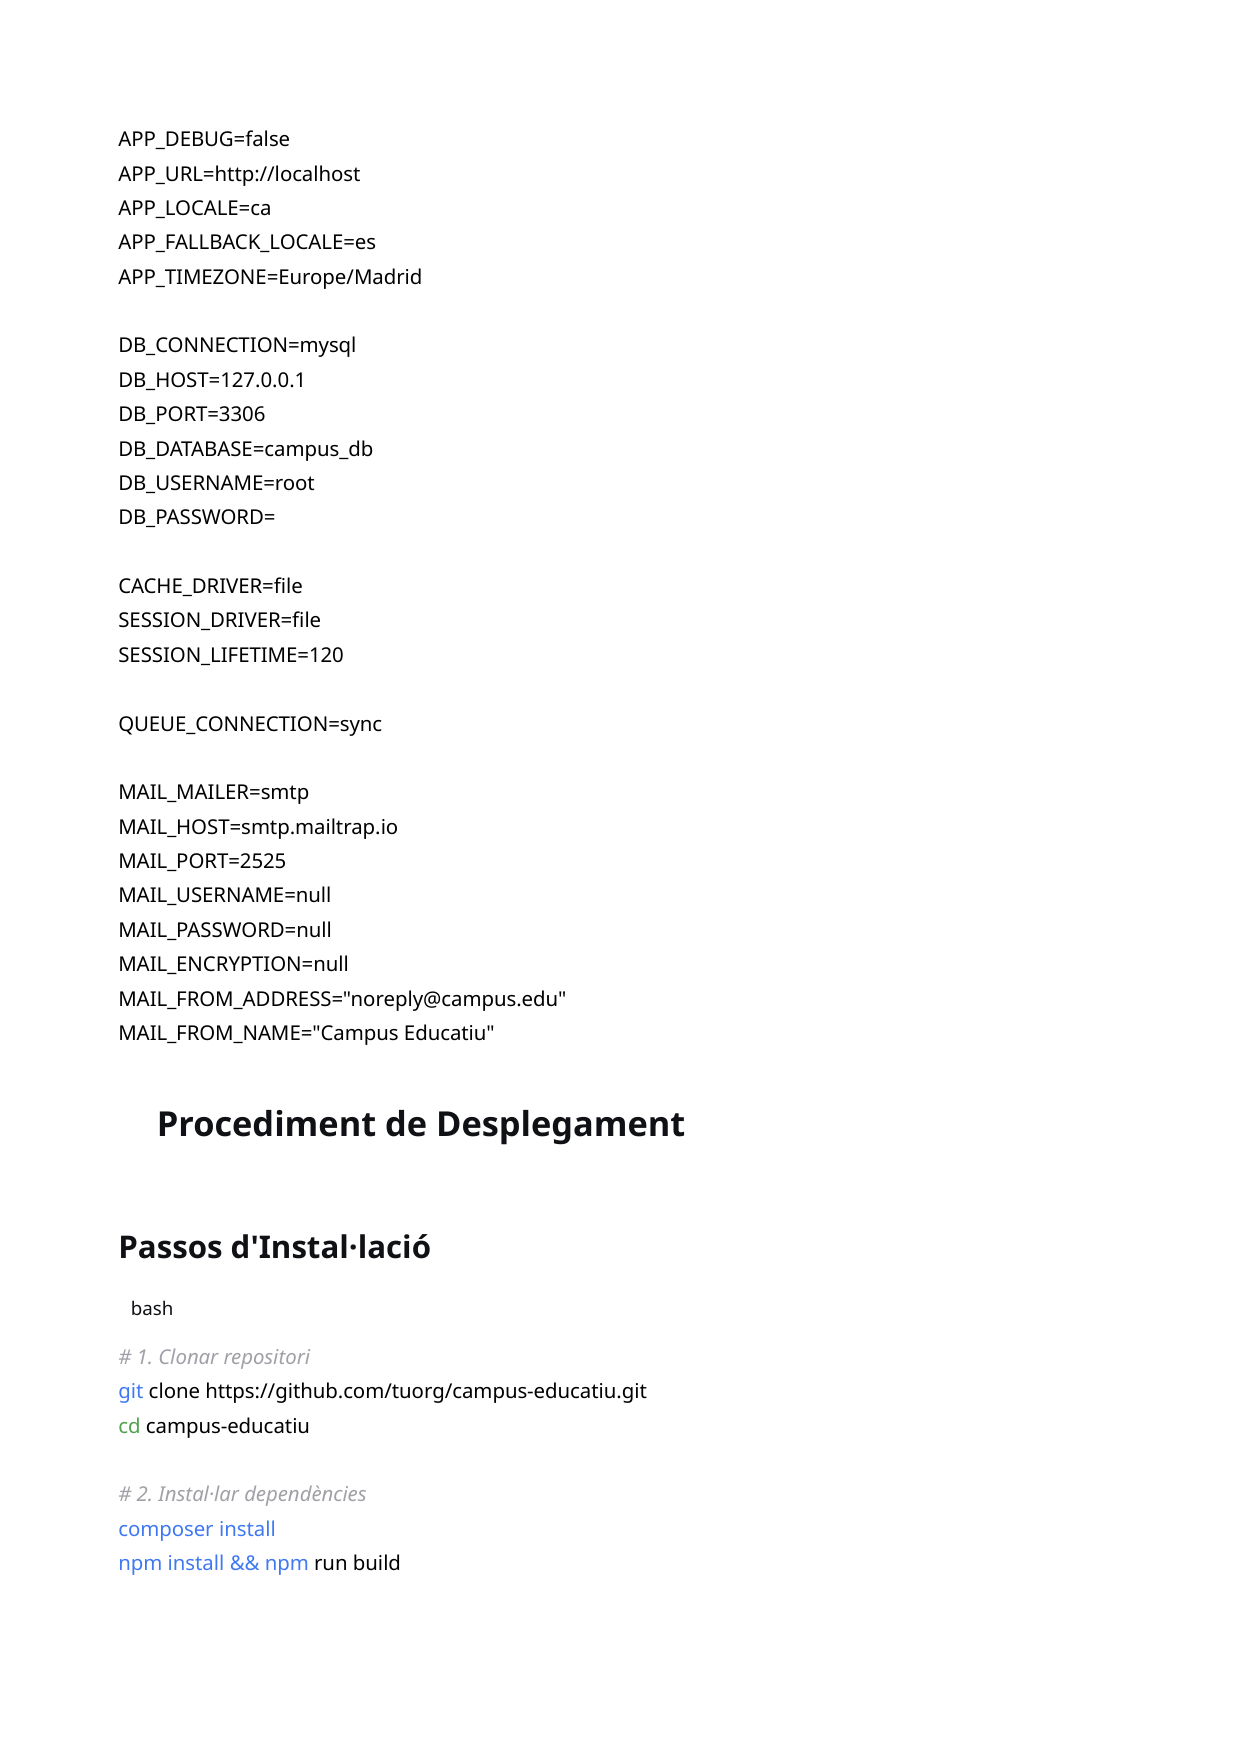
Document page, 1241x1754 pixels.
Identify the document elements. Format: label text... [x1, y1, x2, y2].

subtitle 🚀 Procediment de Desplegament [118, 1096, 1122, 1146]
text MAIL_USERNAME=null [118, 874, 1122, 909]
text CACHE_DRIVER=file [118, 565, 1122, 599]
text DB_USERNAME=root [118, 462, 1122, 496]
text APP_URL=http://localhost [118, 152, 1122, 187]
text APP_TIMEZONE=Europe/Madrid [118, 256, 1122, 290]
text bash [131, 1293, 1122, 1321]
text # 2. Instal·lar dependències [118, 1473, 1122, 1508]
text DB_CONNECTION=mysql [118, 324, 1122, 359]
text SESSION_DRIVER=file [118, 599, 1122, 634]
text MAIL_HOST=smtp.mailtrap.io [118, 806, 1122, 840]
text MAIL_PORT=2525 [118, 840, 1122, 874]
text # 1. Clonar repositori [118, 1336, 1122, 1370]
text QUEUE_CONNECTION=sync [118, 702, 1122, 737]
text APP_LOCALE=ca [118, 187, 1122, 221]
text APP_DEBUG=false [118, 118, 1122, 152]
text DB_PORT=3306 [118, 393, 1122, 427]
text npm install && npm run build [118, 1542, 1122, 1576]
text APP_FALLBACK_LOCALE=es [118, 221, 1122, 256]
text DB_HOST=127.0.0.1 [118, 359, 1122, 393]
text DB_DATABASE=campus_db [118, 427, 1122, 462]
text MAIL_FROM_NAME="Campus Educatiu" [118, 1012, 1122, 1046]
subtitle Passos d'Instal·lació [118, 1221, 1122, 1268]
text cd campus-educatiu [118, 1404, 1122, 1439]
text SESSION_LIFETIME=120 [118, 634, 1122, 668]
text MAIL_PASSWORD=null [118, 909, 1122, 943]
text MAIL_MAILER=smtp [118, 771, 1122, 806]
text DB_PASSWORD= [118, 496, 1122, 531]
text git clone https://github.com/tuorg/campus-educatiu.git [118, 1370, 1122, 1404]
text composer install [118, 1508, 1122, 1542]
text MAIL_FROM_ADDRESS="noreply@campus.edu" [118, 977, 1122, 1012]
text MAIL_ENCRYPTION=null [118, 943, 1122, 977]
